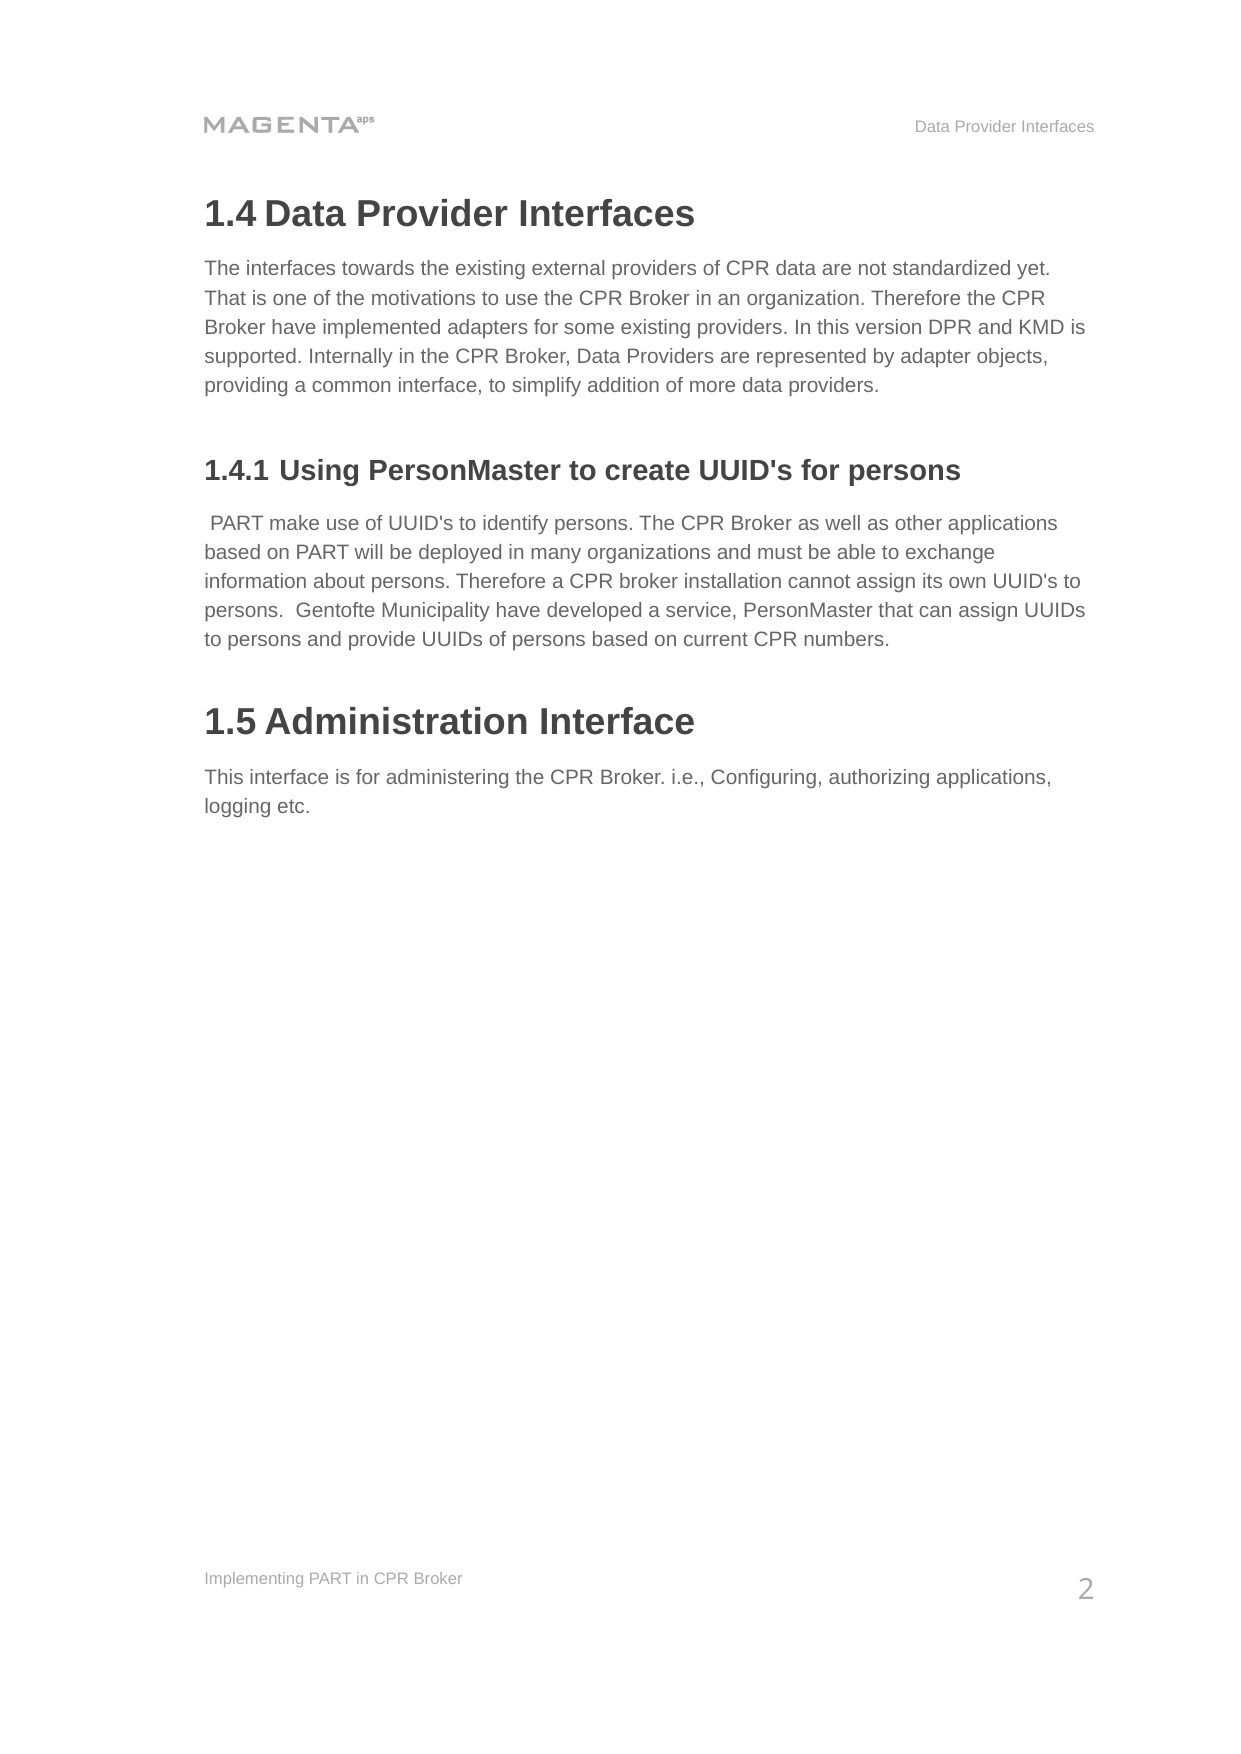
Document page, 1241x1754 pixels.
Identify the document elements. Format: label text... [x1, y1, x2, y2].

text This interface is for administering the CPR Broker. i.e., Configuring, authorizing applications, logging etc. [204, 761, 1094, 819]
subtitle Using PersonMaster to create UUID's for persons [204, 434, 1094, 492]
text The interfaces towards the existing external providers of CPR data are not standardized yet. That is one of the motivations to use the CPR Broker in an organization. Therefore the CPR Broker have implemented adapters for some existing providers. In this version DPR and KMD is supported. Internally in the CPR Broker, Data Providers are represented by adapter objects, providing a common interface, to simplify addition of more data providers. [204, 252, 1094, 398]
subtitle Administration Interface [204, 688, 1094, 746]
subtitle Data Provider Interfaces [204, 179, 1094, 238]
text PART make use of UUID's to identify persons. The CPR Broker as well as other applications based on PART will be deployed in many organizations and must be able to exchange information about persons. Therefore a CPR broker installation cannot assign its own UUID's to persons. Gentofte Municipality have developed a service, PersonMaster that can assign UUIDs to persons and provide UUIDs of persons based on current CPR numbers. [204, 507, 1094, 652]
